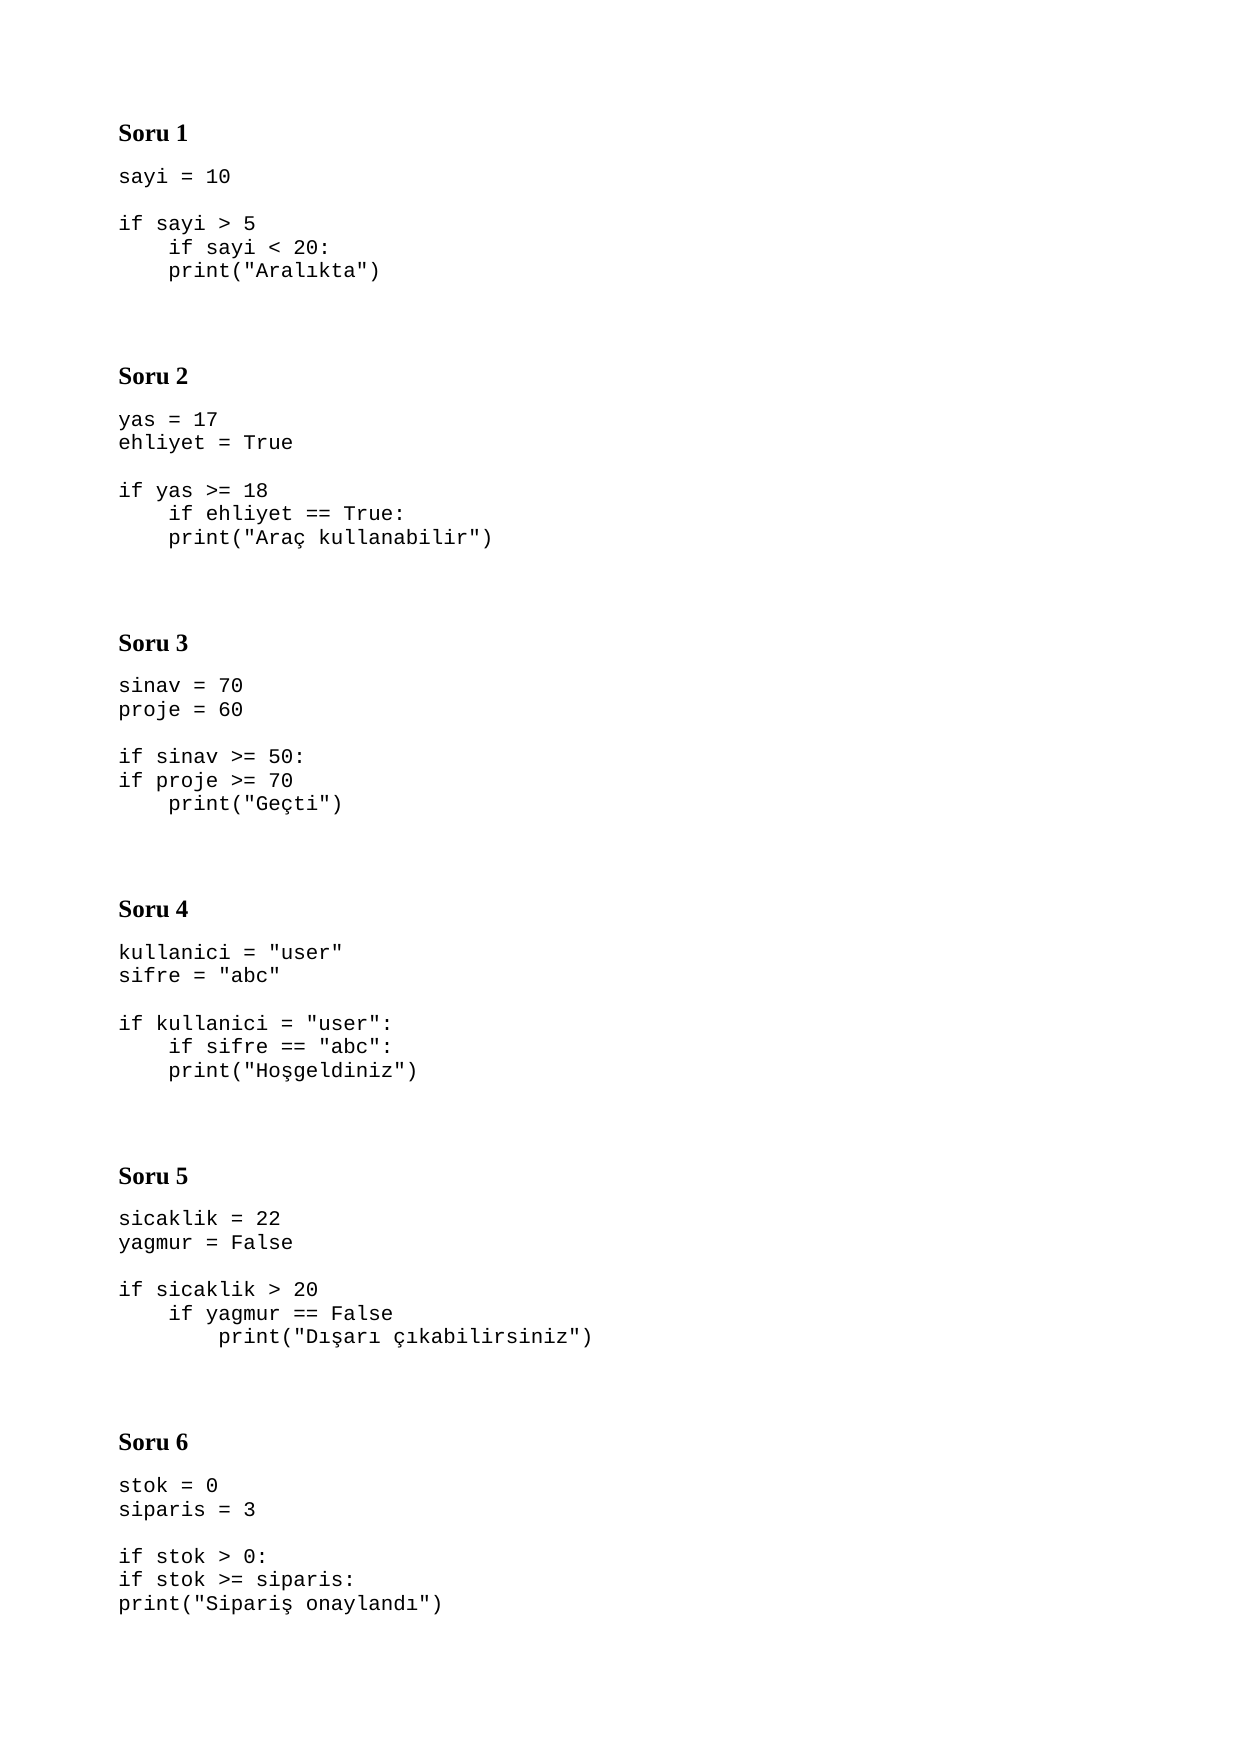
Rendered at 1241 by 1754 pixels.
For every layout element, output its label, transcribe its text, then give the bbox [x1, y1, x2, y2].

text print("Aralıkta") [118, 260, 1122, 284]
text if ehliyet == True: [118, 503, 1122, 527]
text if kullanici = "user": [118, 1013, 1122, 1036]
text print("Hoşgeldiniz") [118, 1060, 1122, 1084]
text if sinav >= 50: [118, 746, 1122, 770]
text ehliyet = True [118, 432, 1122, 456]
text print("Dışarı çıkabilirsiniz") [118, 1327, 1122, 1350]
text if yas >= 18 [118, 479, 1122, 503]
text Soru 4 [118, 894, 1122, 923]
text if proje >= 70 [118, 770, 1122, 793]
text Soru 3 [118, 628, 1122, 656]
text print("Geçti") [118, 793, 1122, 817]
text sifre = "abc" [118, 965, 1122, 989]
text if yagmur == False [118, 1303, 1122, 1327]
text sicaklik = 22 [118, 1208, 1122, 1232]
text proje = 60 [118, 699, 1122, 722]
text if stok >= siparis: [118, 1569, 1122, 1593]
text Soru 5 [118, 1161, 1122, 1189]
text siparis = 3 [118, 1498, 1122, 1522]
text print("Araç kullanabilir") [118, 527, 1122, 551]
text sinav = 70 [118, 675, 1122, 699]
text if sayi > 5 [118, 213, 1122, 237]
text sayi = 10 [118, 166, 1122, 189]
text if sicaklik > 20 [118, 1279, 1122, 1303]
text if sifre == "abc": [118, 1036, 1122, 1060]
text yagmur = False [118, 1232, 1122, 1256]
text if stok > 0: [118, 1546, 1122, 1569]
text kullanici = "user" [118, 942, 1122, 965]
text if sayi < 20: [118, 237, 1122, 260]
text print("Sipariş onaylandı") [118, 1593, 1122, 1617]
text Soru 1 [118, 118, 1122, 147]
text stok = 0 [118, 1475, 1122, 1498]
text yas = 17 [118, 409, 1122, 432]
text Soru 2 [118, 361, 1122, 390]
text Soru 6 [118, 1427, 1122, 1456]
